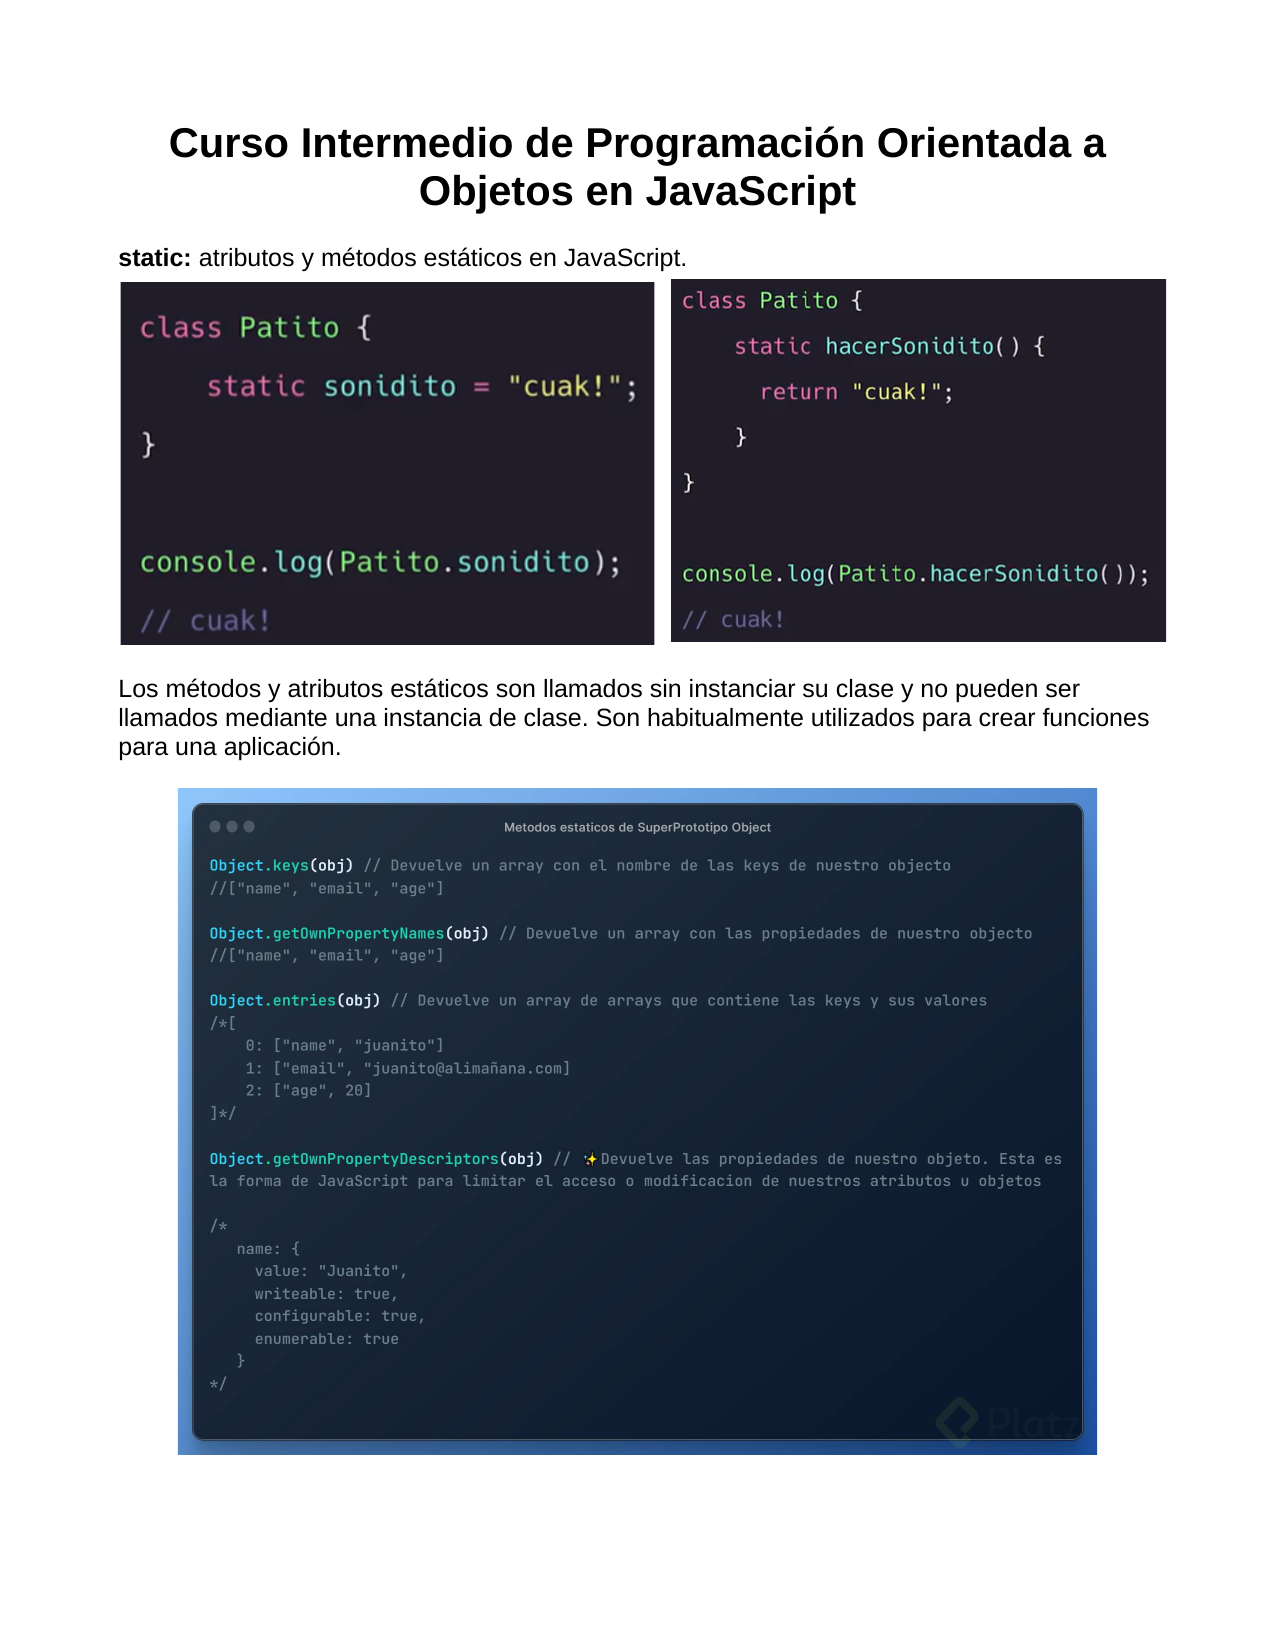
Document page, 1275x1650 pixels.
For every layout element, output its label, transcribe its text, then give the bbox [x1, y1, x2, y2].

text Curso Intermedio de Programación Orientada a Objetos en JavaScript [118, 118, 1157, 214]
picture [177, 788, 1098, 1455]
text Los métodos y atributos estáticos son llamados sin instanciar su clase y no pueden ser llamados mediante una instancia de clase. Son habitualmente utilizados para crear funciones para una aplicación. [118, 674, 1157, 760]
picture [671, 279, 1167, 642]
text static: atributos y métodos estáticos en JavaScript. [118, 243, 1157, 271]
picture [120, 282, 655, 645]
